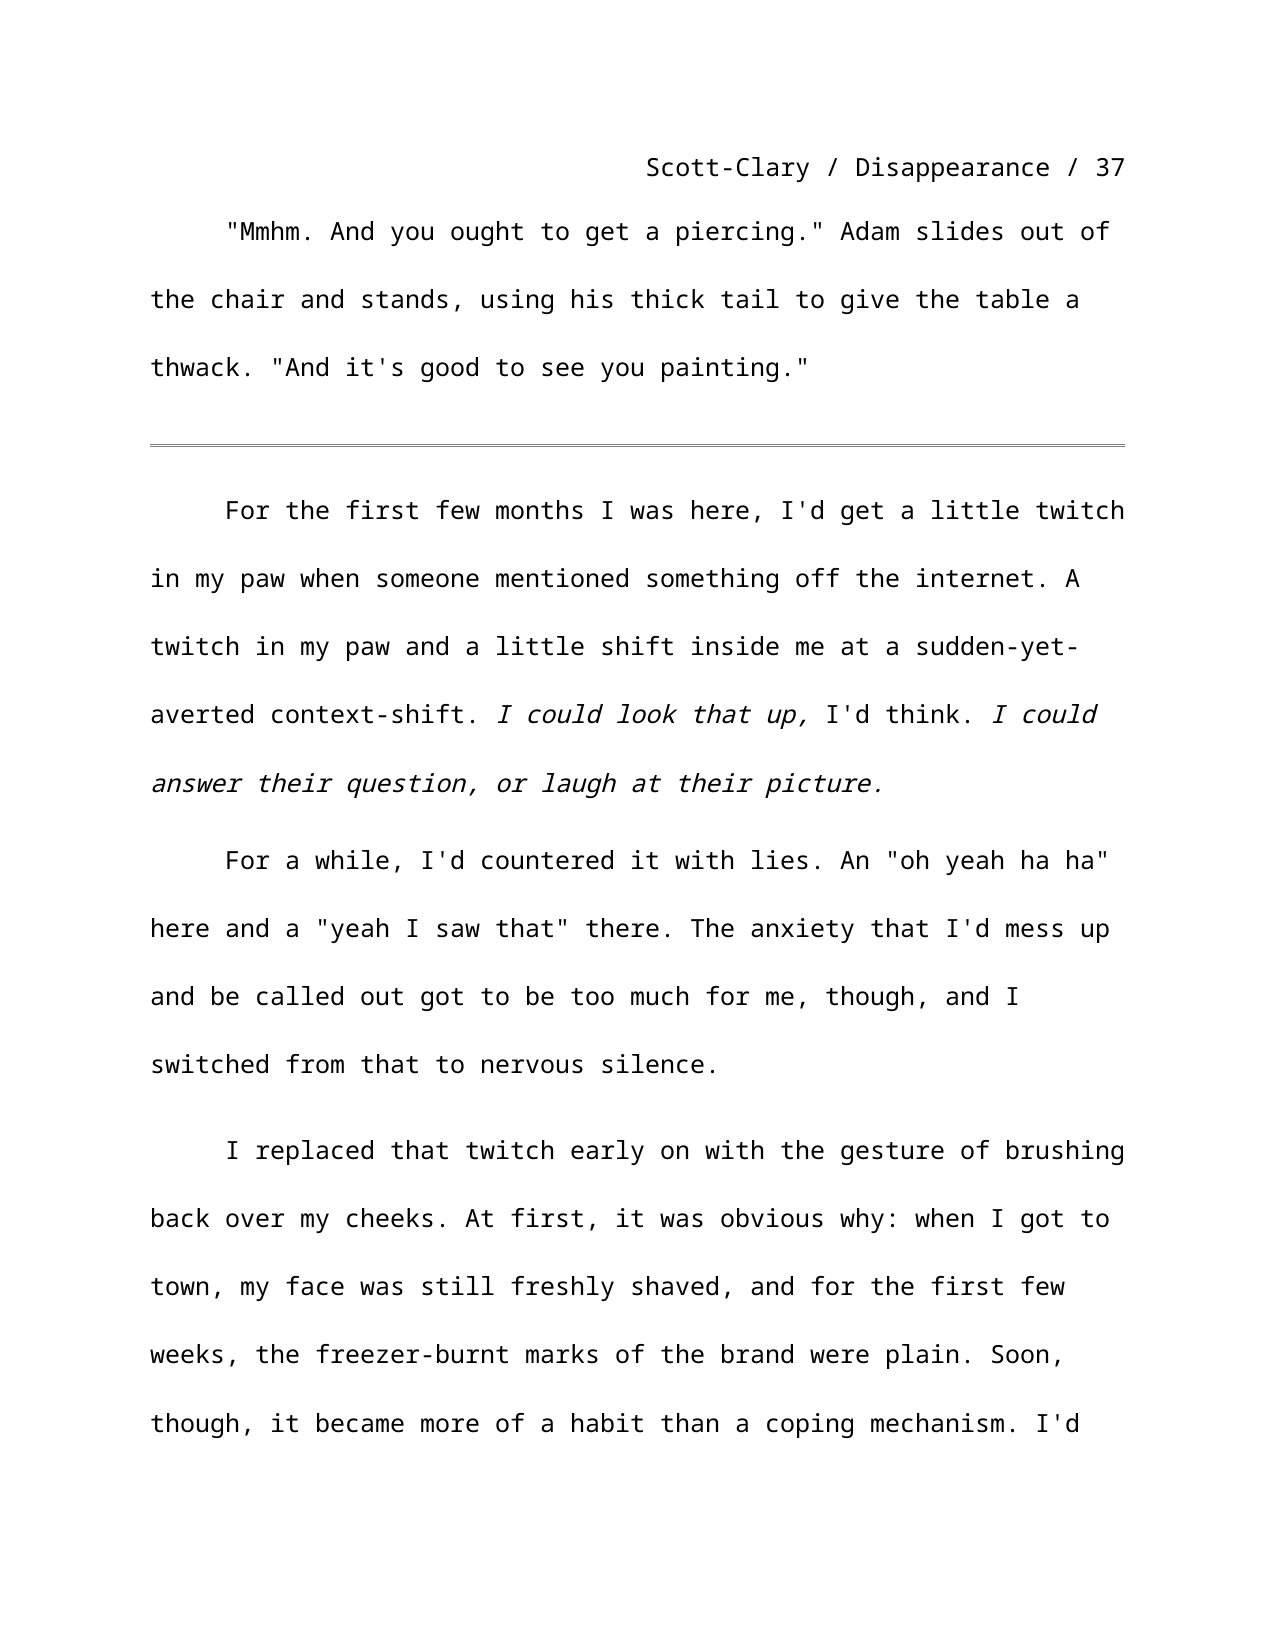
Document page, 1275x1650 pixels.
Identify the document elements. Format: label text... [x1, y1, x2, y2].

text For the first few months I was here, I'd get a little twitch in my paw when someone mentioned something off the internet. A twitch in my paw and a little shift inside me at a sudden-yet-averted context-shift. I could look that up, I'd think. I could answer their question, or laugh at their picture. [150, 493, 1125, 799]
text I replaced that twitch early on with the gesture of brushing back over my cheeks. At first, it was obvious why: when I got to town, my face was still freshly shaved, and for the first few weeks, the freezer-burnt marks of the brand were plain. Soon, though, it became more of a habit than a coping mechanism. I'd [150, 1133, 1125, 1439]
text "Mmhm. And you ought to get a piercing." Adam slides out of the chair and stands, using his thick tail to give the table a thwack. "And it's good to see you painting." [150, 213, 1125, 384]
text For a while, I'd countered it with lies. An "oh yeah ha ha" here and a "yeah I saw that" there. The anxiety that I'd mess up and be called out got to be too much for me, though, and I switched from that to nervous silence. [150, 842, 1125, 1081]
